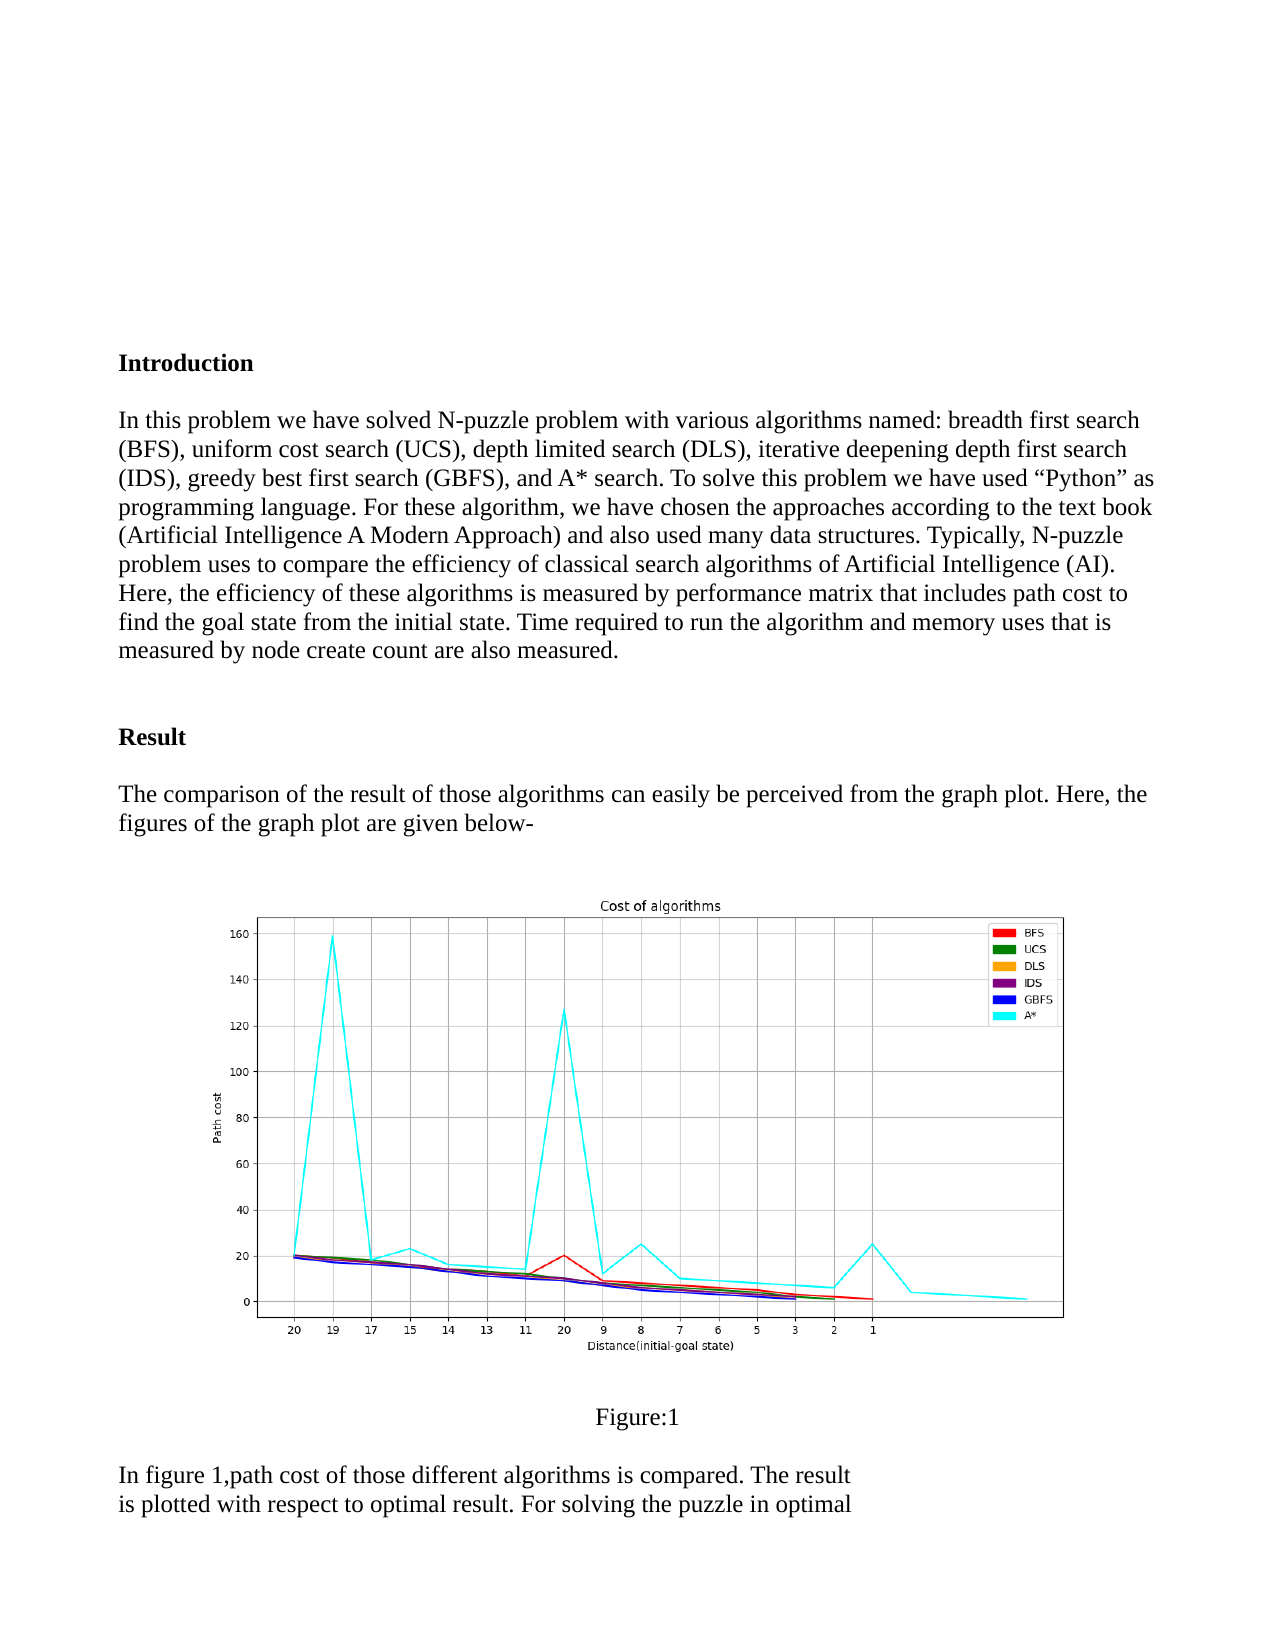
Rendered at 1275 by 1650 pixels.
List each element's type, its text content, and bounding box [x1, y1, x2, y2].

text Result [118, 722, 1157, 751]
text The comparison of the result of those algorithms can easily be perceived from the graph plot. Here, the figures of the graph plot are given below- [118, 779, 1157, 837]
text Introduction [118, 348, 1157, 377]
text In figure 1,path cost of those different algorithms is compared. The result [118, 1460, 1157, 1489]
picture [127, 855, 1167, 1374]
text is plotted with respect to optimal result. For solving the puzzle in optimal [118, 1489, 1157, 1517]
text Figure:1 [118, 1402, 1157, 1431]
text In this problem we have solved N-puzzle problem with various algorithms named: breadth first search (BFS), uniform cost search (UCS), depth limited search (DLS), iterative deepening depth first search (IDS), greedy best first search (GBFS), and A* search. To solve this problem we have used “Python” as programming language. For these algorithm, we have chosen the approaches according to the text book (Artificial Intelligence A Modern Approach) and also used many data structures. Typically, N-puzzle problem uses to compare the efficiency of classical search algorithms of Artificial Intelligence (AI). Here, the efficiency of these algorithms is measured by performance matrix that includes path cost to find the goal state from the initial state. Time required to run the algorithm and memory uses that is measured by node create count are also measured. [118, 406, 1157, 664]
